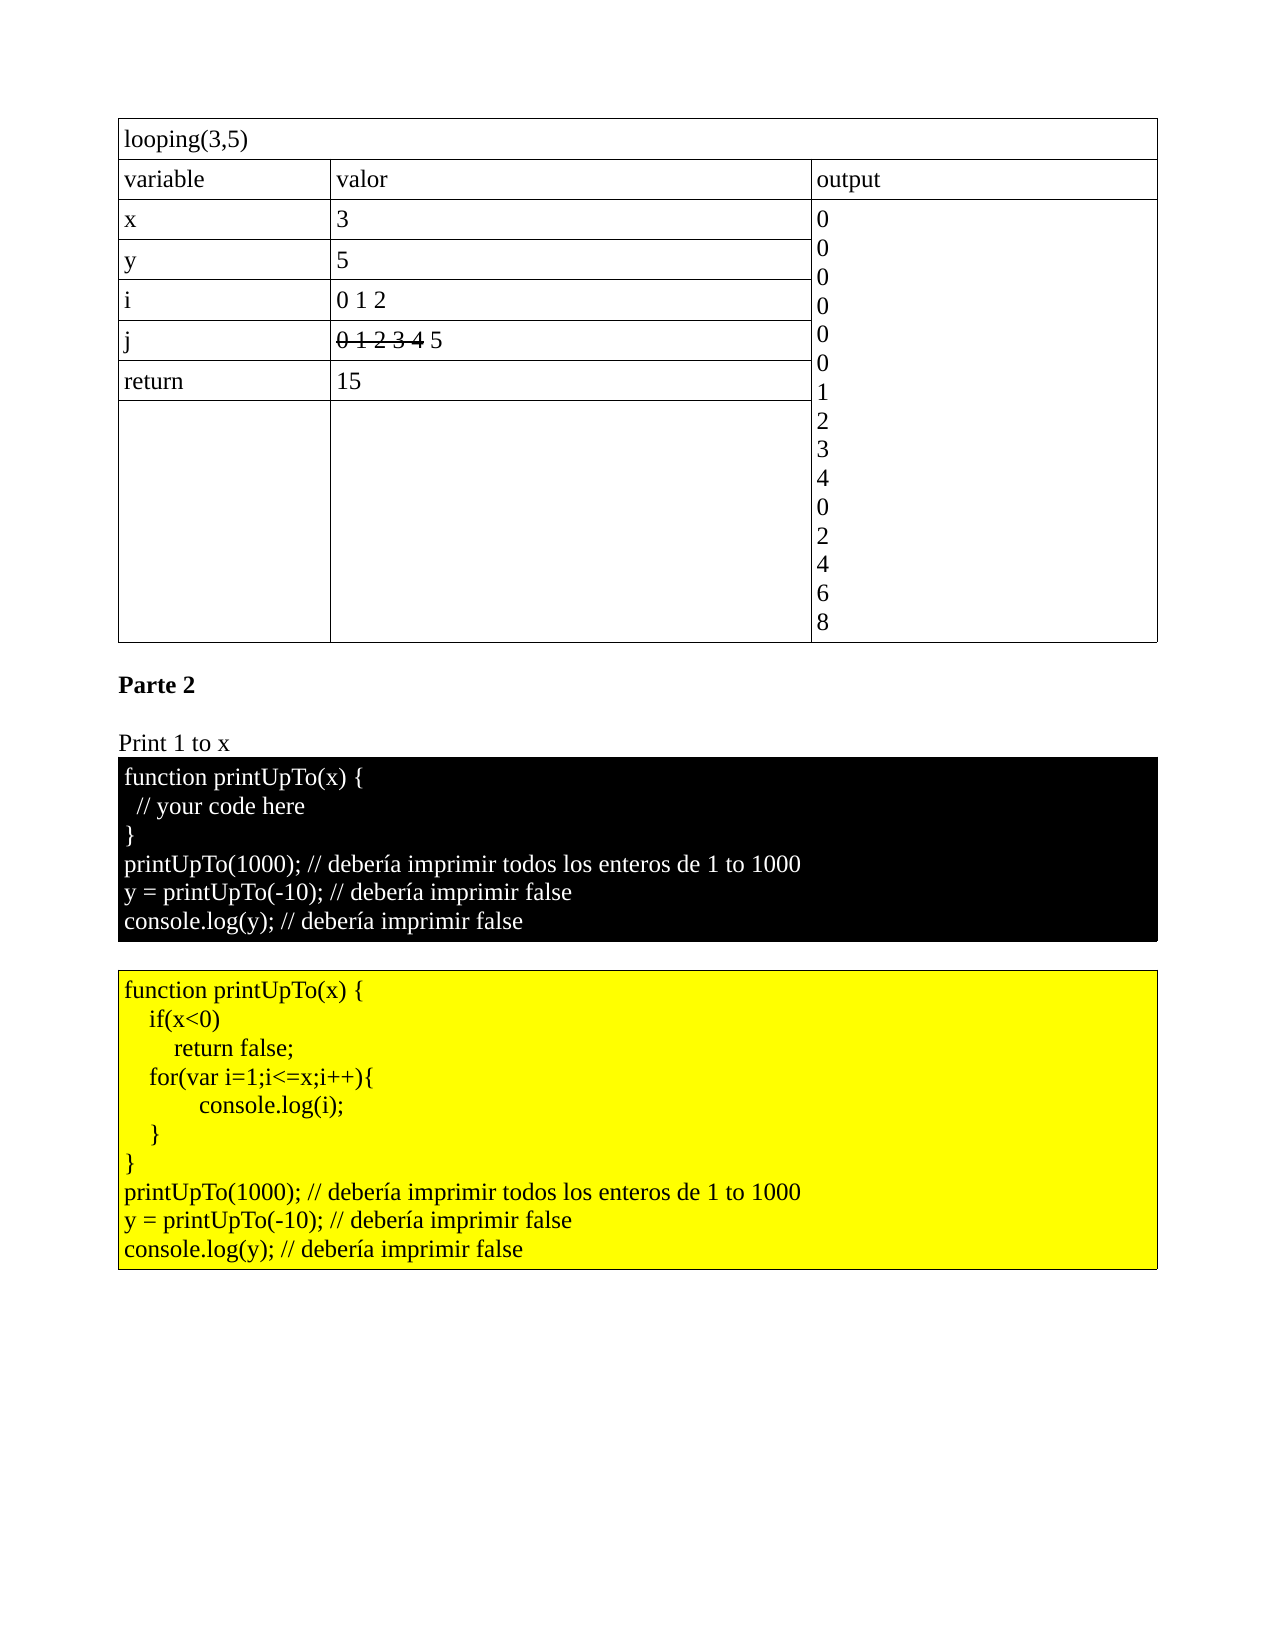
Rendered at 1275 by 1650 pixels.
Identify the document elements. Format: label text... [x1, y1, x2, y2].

table_cell 0 1 2 3 4 5 [331, 321, 811, 360]
table_header function printUpTo(x) { if(x<0) return false; for(var i=1;i<=x;i++){ console.log(i); } } printUpTo(1000); // debería imprimir todos los enteros de 1 to 1000 y = printUpTo(-10); // debería imprimir false console.log(y); // debería imprimir false [119, 971, 1157, 1269]
table_cell valor [331, 160, 811, 199]
text Print 1 to x [118, 728, 1157, 757]
table_cell x [119, 200, 330, 239]
table_cell 0 1 2 [331, 280, 811, 320]
table_cell 3 [331, 200, 811, 239]
table_header function printUpTo(x) { // your code here } printUpTo(1000); // debería imprimir todos los enteros de 1 to 1000 y = printUpTo(-10); // debería imprimir false console.log(y); // debería imprimir false [119, 758, 1157, 941]
table_cell [331, 401, 811, 642]
table_cell i [119, 280, 330, 320]
table_header looping(3,5) [119, 119, 1157, 158]
table_cell variable [119, 160, 330, 199]
table_cell return [119, 361, 330, 400]
table_cell [119, 401, 330, 642]
table_cell 0 0 0 0 0 0 1 2 3 4 0 2 4 6 8 [812, 200, 1157, 642]
text Parte 2 [118, 670, 1157, 699]
table_cell 5 [331, 240, 811, 279]
table_cell output [812, 160, 1157, 199]
table_cell 15 [331, 361, 811, 400]
table_cell y [119, 240, 330, 279]
table_cell j [119, 321, 330, 360]
